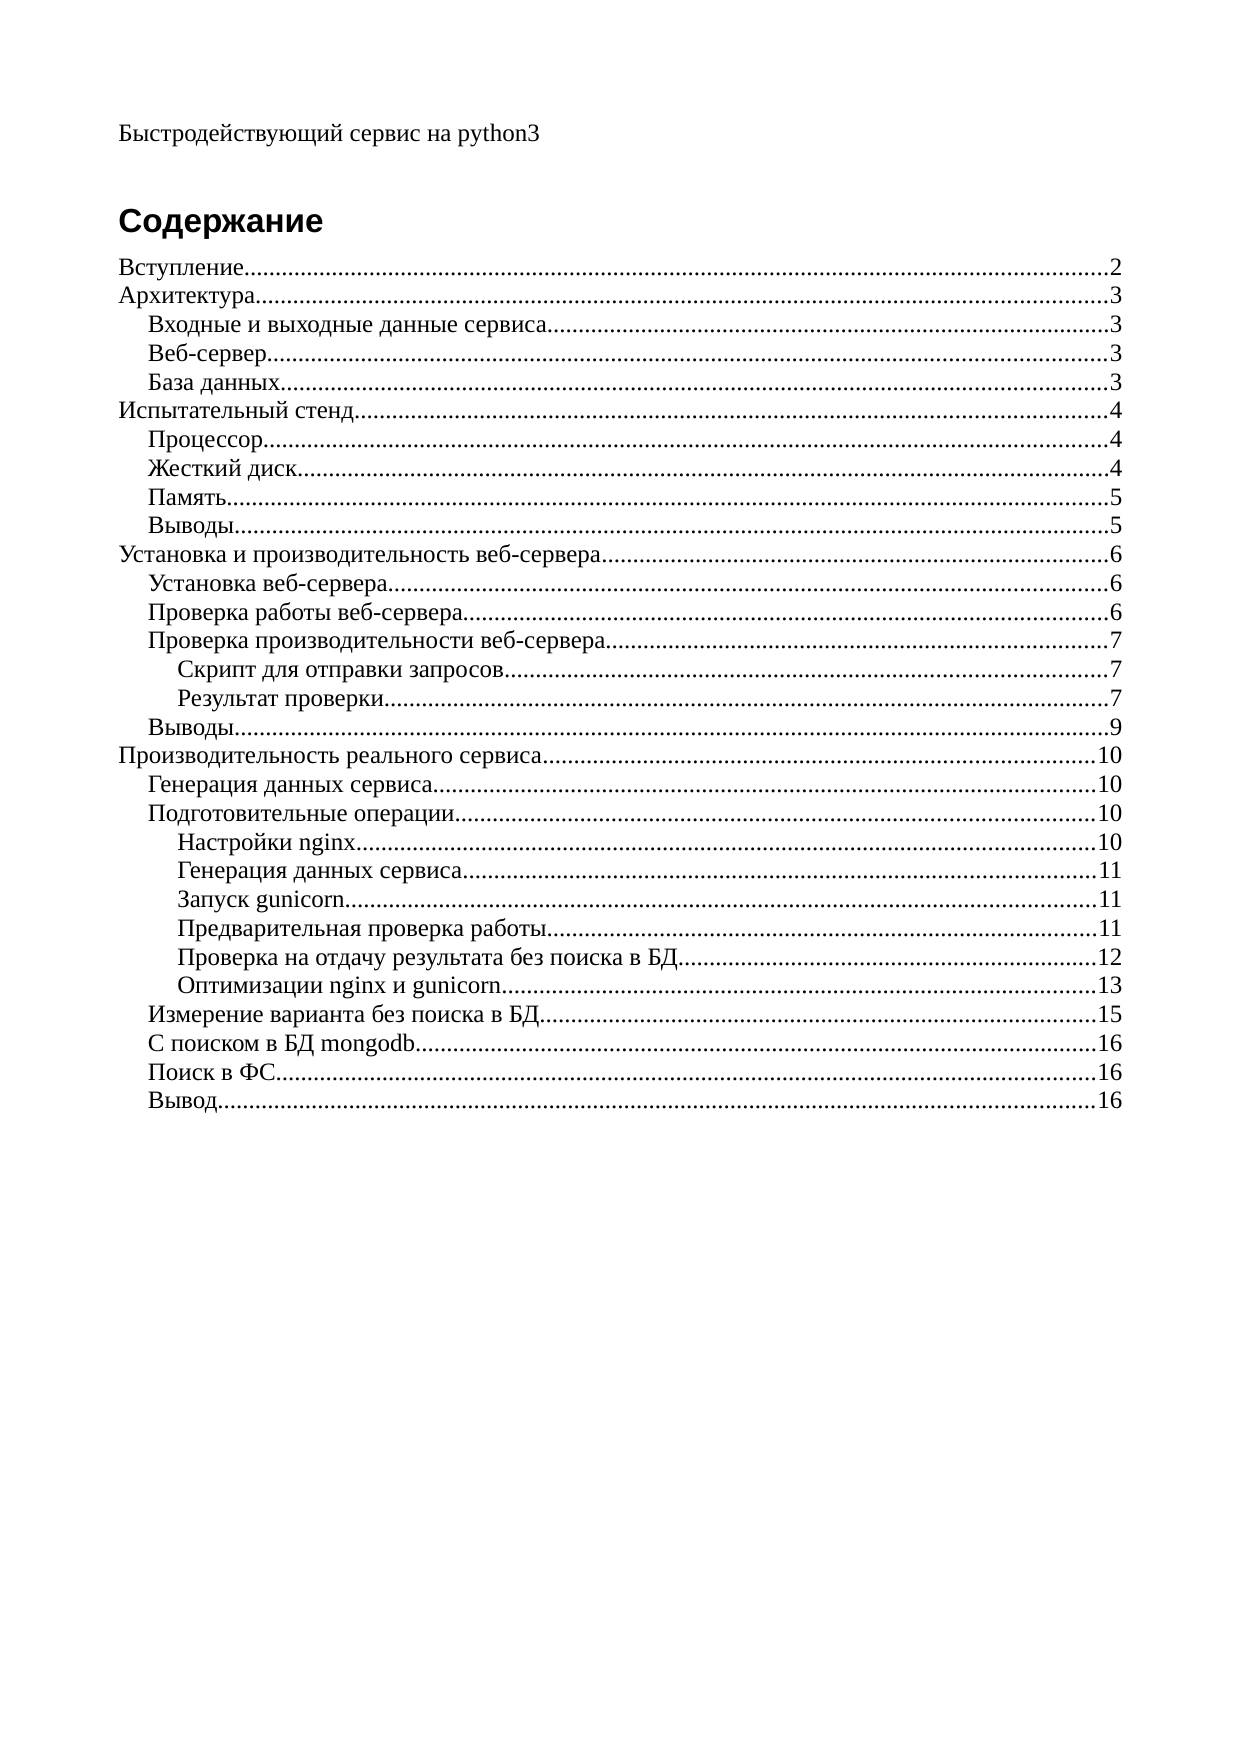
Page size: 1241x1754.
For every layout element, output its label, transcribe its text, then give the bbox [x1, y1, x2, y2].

text Проверка производительности веб-сервера 7 [148, 625, 1122, 654]
text Проверка работы веб-сервера 6 [148, 597, 1122, 625]
text Выводы 9 [148, 712, 1122, 740]
text Быстродействующий сервис на python3 [118, 118, 1122, 147]
text Испытательный стенд 4 [118, 395, 1122, 424]
text Подготовительные операции 10 [148, 798, 1122, 827]
text Результат проверки 7 [177, 683, 1122, 712]
text Вывод 16 [148, 1085, 1122, 1114]
text Поиск в ФС 16 [148, 1057, 1122, 1085]
text Установка веб-сервера 6 [148, 568, 1122, 597]
text Выводы 5 [148, 510, 1122, 539]
text Генерация данных сервиса 11 [177, 855, 1122, 884]
text База данных 3 [148, 367, 1122, 395]
text Архитектура 3 [118, 280, 1122, 309]
text Скрипт для отправки запросов 7 [177, 654, 1122, 683]
text Производительность реального сервиса 10 [118, 740, 1122, 769]
text Измерение варианта без поиска в БД 15 [148, 999, 1122, 1028]
text Жесткий диск 4 [148, 453, 1122, 482]
text С поиском в БД mongodb 16 [148, 1028, 1122, 1057]
text Настройки nginx 10 [177, 827, 1122, 855]
text Запуск gunicorn 11 [177, 884, 1122, 913]
text Память 5 [148, 482, 1122, 510]
text Проверка на отдачу результата без поиска в БД 12 [177, 942, 1122, 970]
text Веб-сервер 3 [148, 338, 1122, 367]
text Оптимизации nginx и gunicorn 13 [177, 970, 1122, 999]
text Процессор 4 [148, 424, 1122, 453]
text Входные и выходные данные сервиса 3 [148, 309, 1122, 338]
text Генерация данных сервиса 10 [148, 769, 1122, 798]
text Предварительная проверка работы 11 [177, 913, 1122, 942]
subtitle Содержание [118, 201, 1122, 239]
text Установка и производительность веб-сервера 6 [118, 539, 1122, 568]
text Вступление 2 [118, 252, 1122, 280]
